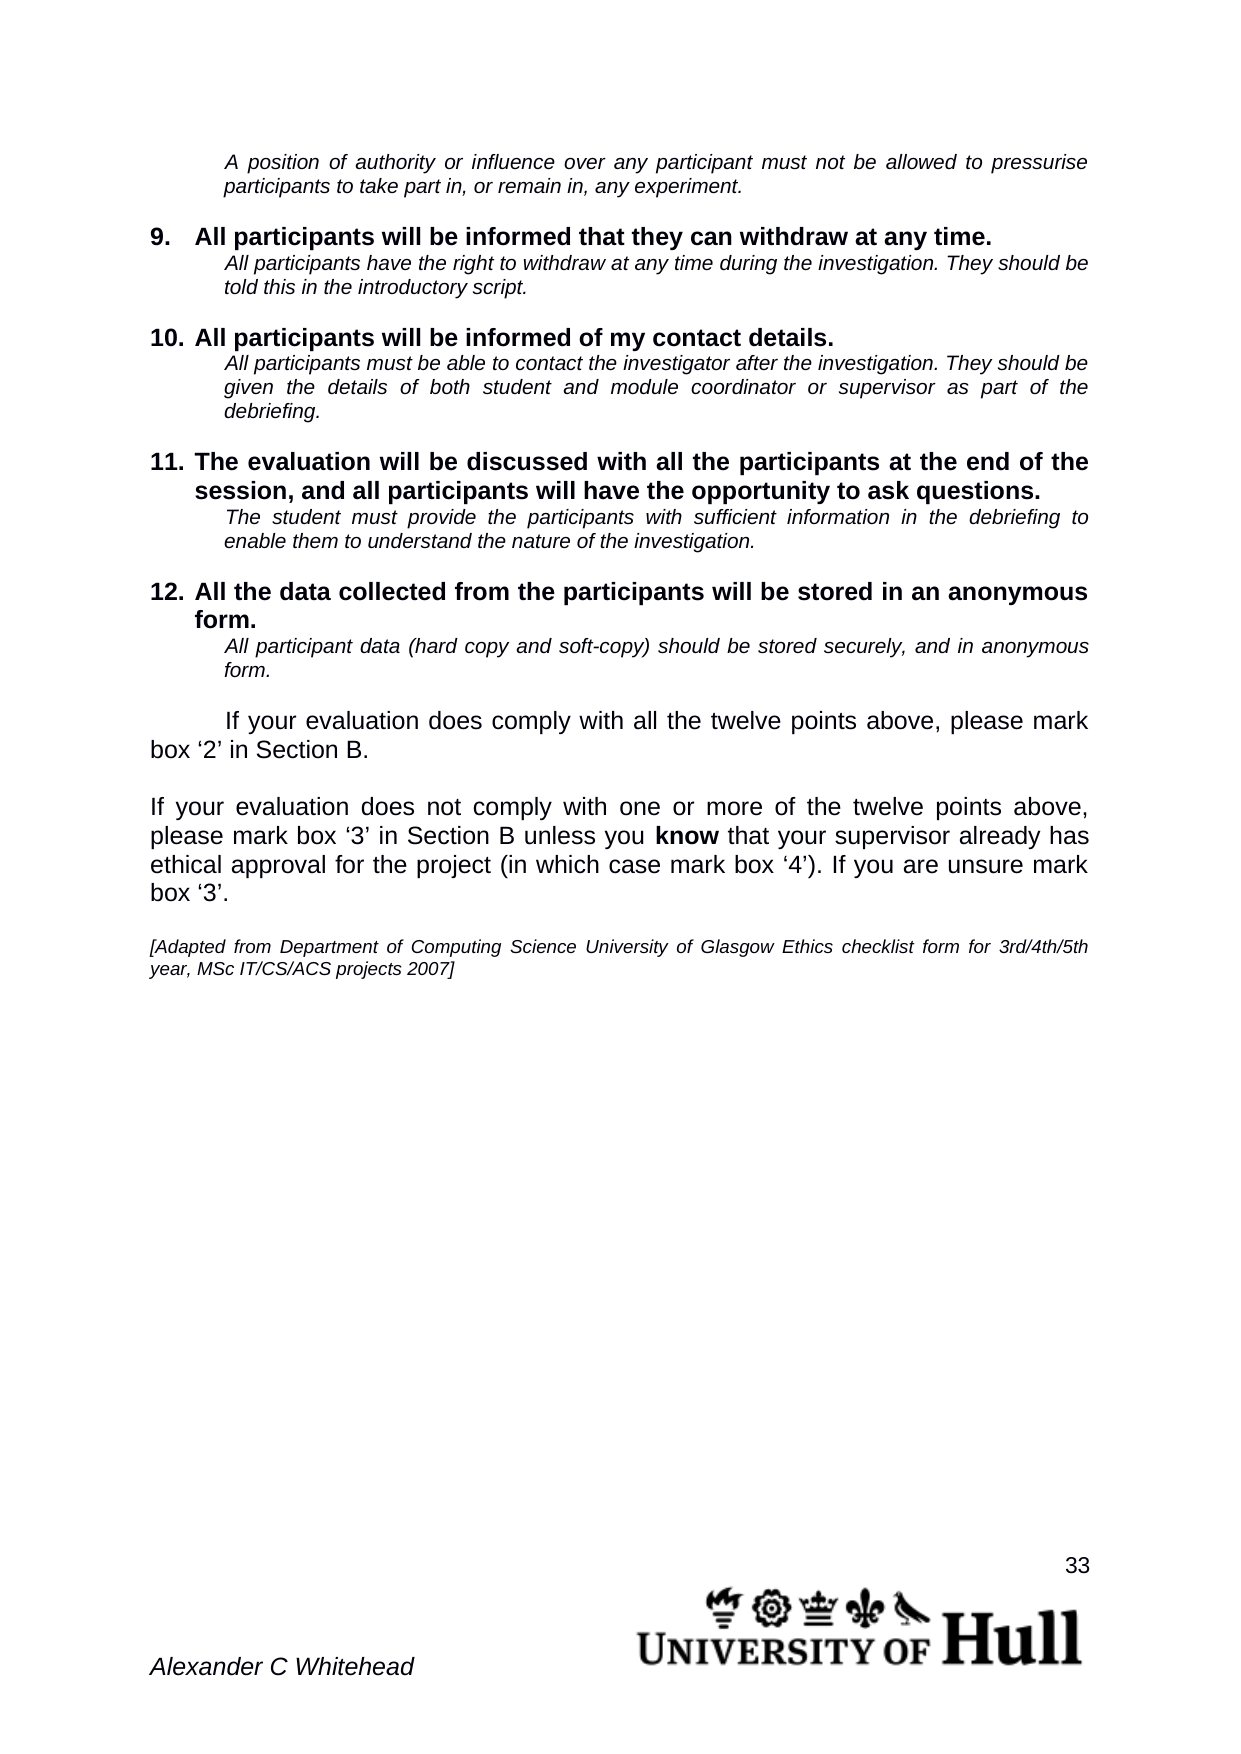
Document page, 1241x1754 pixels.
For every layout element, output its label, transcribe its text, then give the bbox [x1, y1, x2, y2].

text If your evaluation does comply with all the twelve points above, please mark box ‘2’ in Section B. [150, 706, 1090, 763]
text 10. All participants will be informed of my contact details. [150, 322, 1090, 351]
text [Adapted from Department of Computing Science University of Glasgow Ethics checklist form for 3rd/4th/5th year, MSc IT/CS/ACS projects 2007] [150, 936, 1090, 979]
text All participants have the right to withdraw at any time during the investigation. They should be told this in the introductory script. [224, 251, 1090, 298]
text 9. All participants will be informed that they can withdraw at any time. [150, 222, 1090, 251]
text All participants must be able to contact the investigator after the investigation. They should be given the details of both student and module coordinator or supervisor as part of the debriefing. [224, 351, 1090, 423]
text All participant data (hard copy and soft-copy) should be stored securely, and in anonymous form. [224, 634, 1090, 682]
text 12. All the data collected from the participants will be stored in an anonymous form. [150, 576, 1090, 634]
text 11. The evaluation will be discussed with all the participants at the end of the session, and all participants will have the opportunity to ask questions. [150, 447, 1090, 504]
text The student must provide the participants with sufficient information in the debriefing to enable them to understand the nature of the investigation. [224, 504, 1090, 552]
text If your evaluation does not comply with one or more of the twelve points above, please mark box ‘3’ in Section B unless you know that your supervisor already has ethical approval for the project (in which case mark box ‘4’). If you are unsure mark box ‘3’. [150, 792, 1090, 907]
picture [630, 1578, 1091, 1675]
text A position of authority or influence over any participant must not be allowed to pressurise participants to take part in, or remain in, any experiment. [224, 150, 1090, 198]
